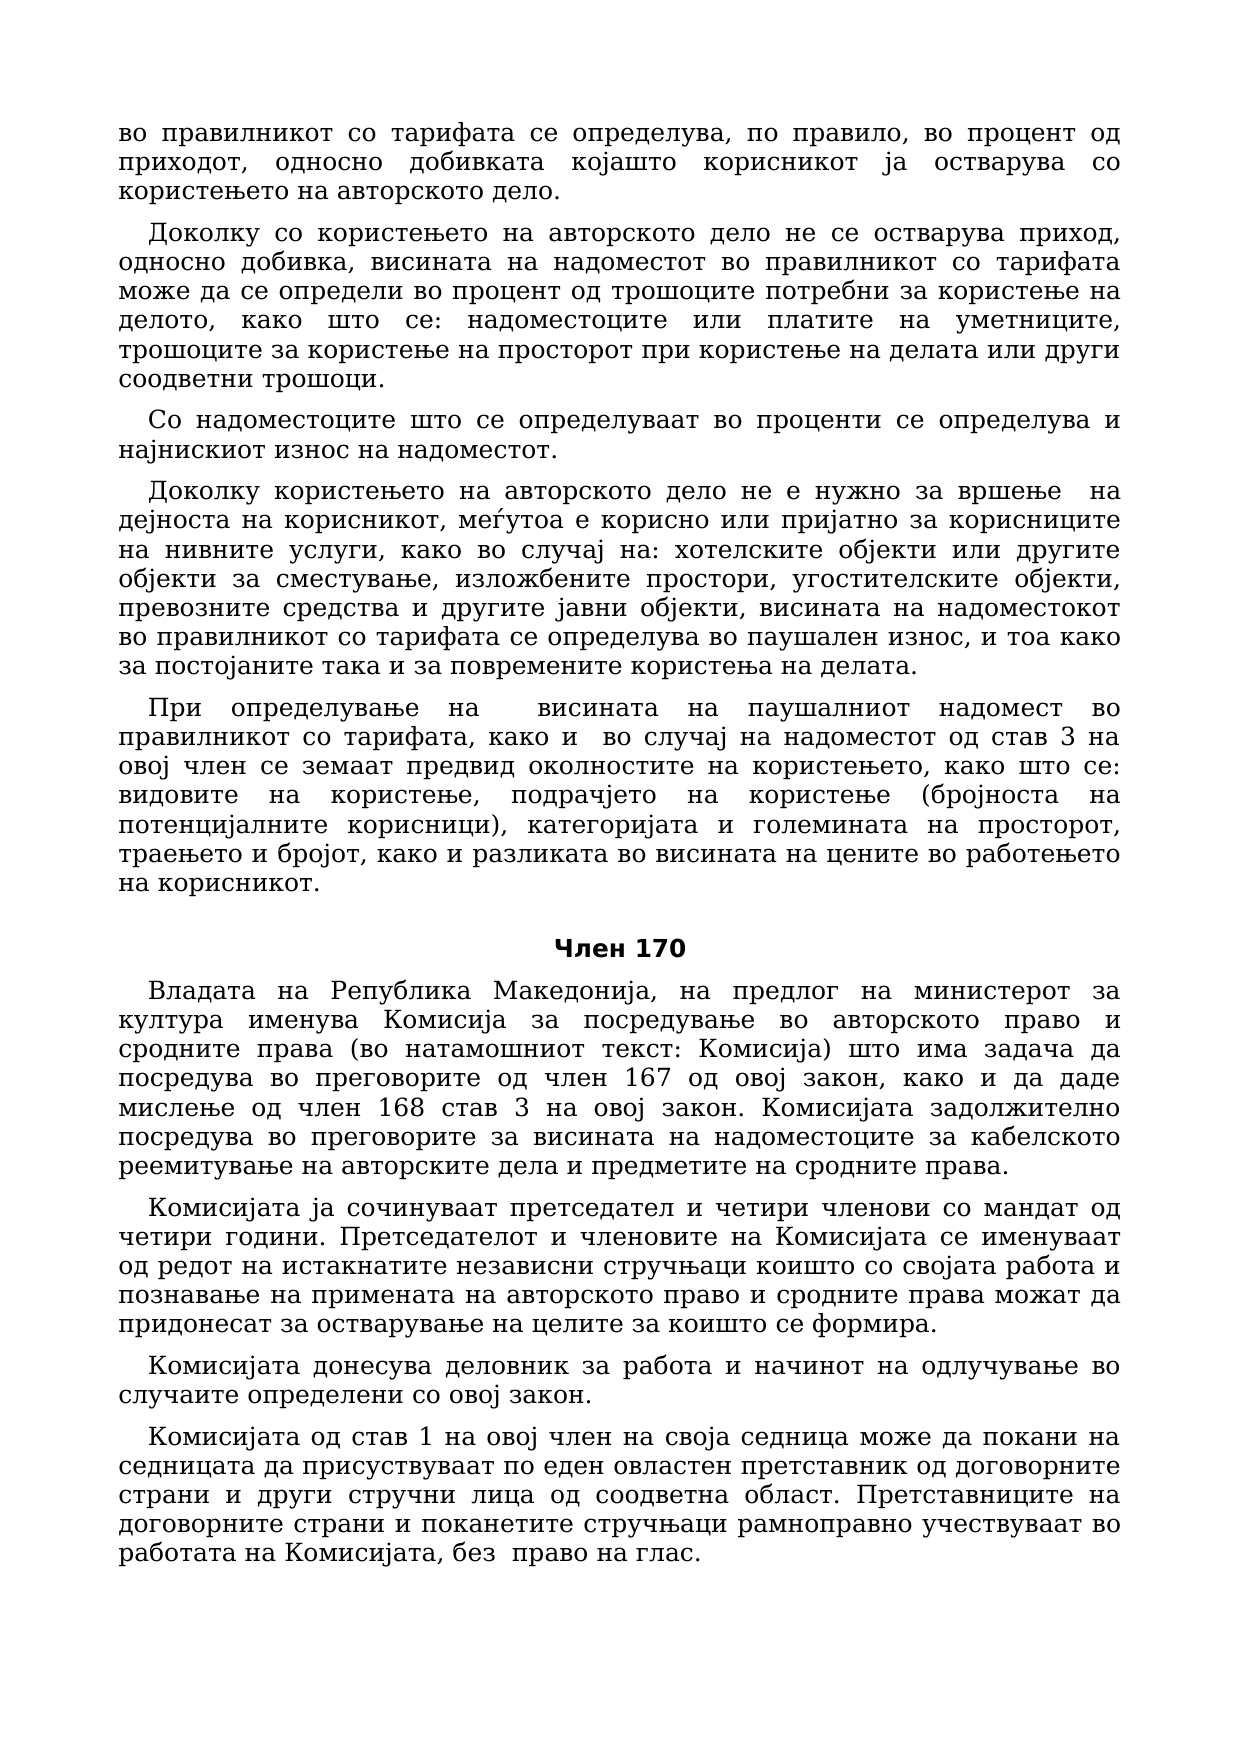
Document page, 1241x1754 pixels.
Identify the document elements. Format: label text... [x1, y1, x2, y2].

text Комисијата од став 1 на овој член на своја седница може да покани на седницата да присуствуваат по еден овластен претставник од договорните страни и други стручни лица од соодветна област. Претставниците на договорните страни и поканетите стручњаци рамноправно учествуваат во работата на Комисијата, без право на глас. [118, 1422, 1122, 1568]
text Со надоместоците што се определуваат во проценти се определува и најнискиот износ на надоместот. [118, 406, 1122, 464]
text При определување на висината на паушалниот надомест во правилникот со тарифата, како и во случај на надоместот од став 3 на овој член се земаат предвид околностите на користењето, како што се: видовите на користење, подрачјето на користење (бројноста на потенцијалните корисници), категоријата и големината на просторот, траењето и бројот, како и разликата во висината на цените во работењето на корисникот. [118, 693, 1122, 897]
text Комисијата донесува деловник за работа и начинот на одлучување во случаите определени со овој закон. [118, 1351, 1122, 1409]
text Комисијата ја сочинуваат претседател и четири членови со мандат од четири години. Претседателот и членовите на Комисијата се именуваат од редот на истакнатите независни стручњаци коишто со својата работа и познавање на примената на авторското право и сродните права можат да придонесат за остварување на целите за коишто се формира. [118, 1193, 1122, 1339]
text Доколку користењето на авторското дело не е нужно за вршење на дејноста на корисникот, меѓутоа е корисно или пријатно за корисниците на нивните услуги, како во случај на: хотелските објекти или другите објекти за сместување, изложбените простори, угостителските објекти, превозните средства и другите јавни објекти, висината на надоместокот во правилникот со тарифата се определува во паушален износ, и тоа како за постојаните така и за повремените користења на делата. [118, 476, 1122, 681]
text Владата на Република Македонија, на предлог на министерот за култура именува Комисија за посредување во авторското право и сродните права (во натамошниот текст: Комисија) што има задача да посредува во преговорите од член 167 од овој закон, како и да даде мислење од член 168 став 3 на овој закон. Комисијата задолжително посредува во преговорите за висината на надоместоците за кабелското реемитување на авторските дела и предметите на сродните права. [118, 976, 1122, 1180]
text Доколку со користењето на авторското дело не се остварува приход, односно добивка, висината на надоместот во правилникот со тарифата може да се определи во процент од трошоците потребни за користење на делото, како што се: надоместоците или платите на уметниците, трошоците за користење на просторот при користење на делата или други соодветни трошоци. [118, 218, 1122, 393]
subtitle Член 170 [118, 935, 1122, 964]
text во правилникот со тарифата се определува, по правило, во процент од приходот, односно добивката којашто корисникот ја остварува со користењето на авторското дело. [118, 118, 1122, 206]
